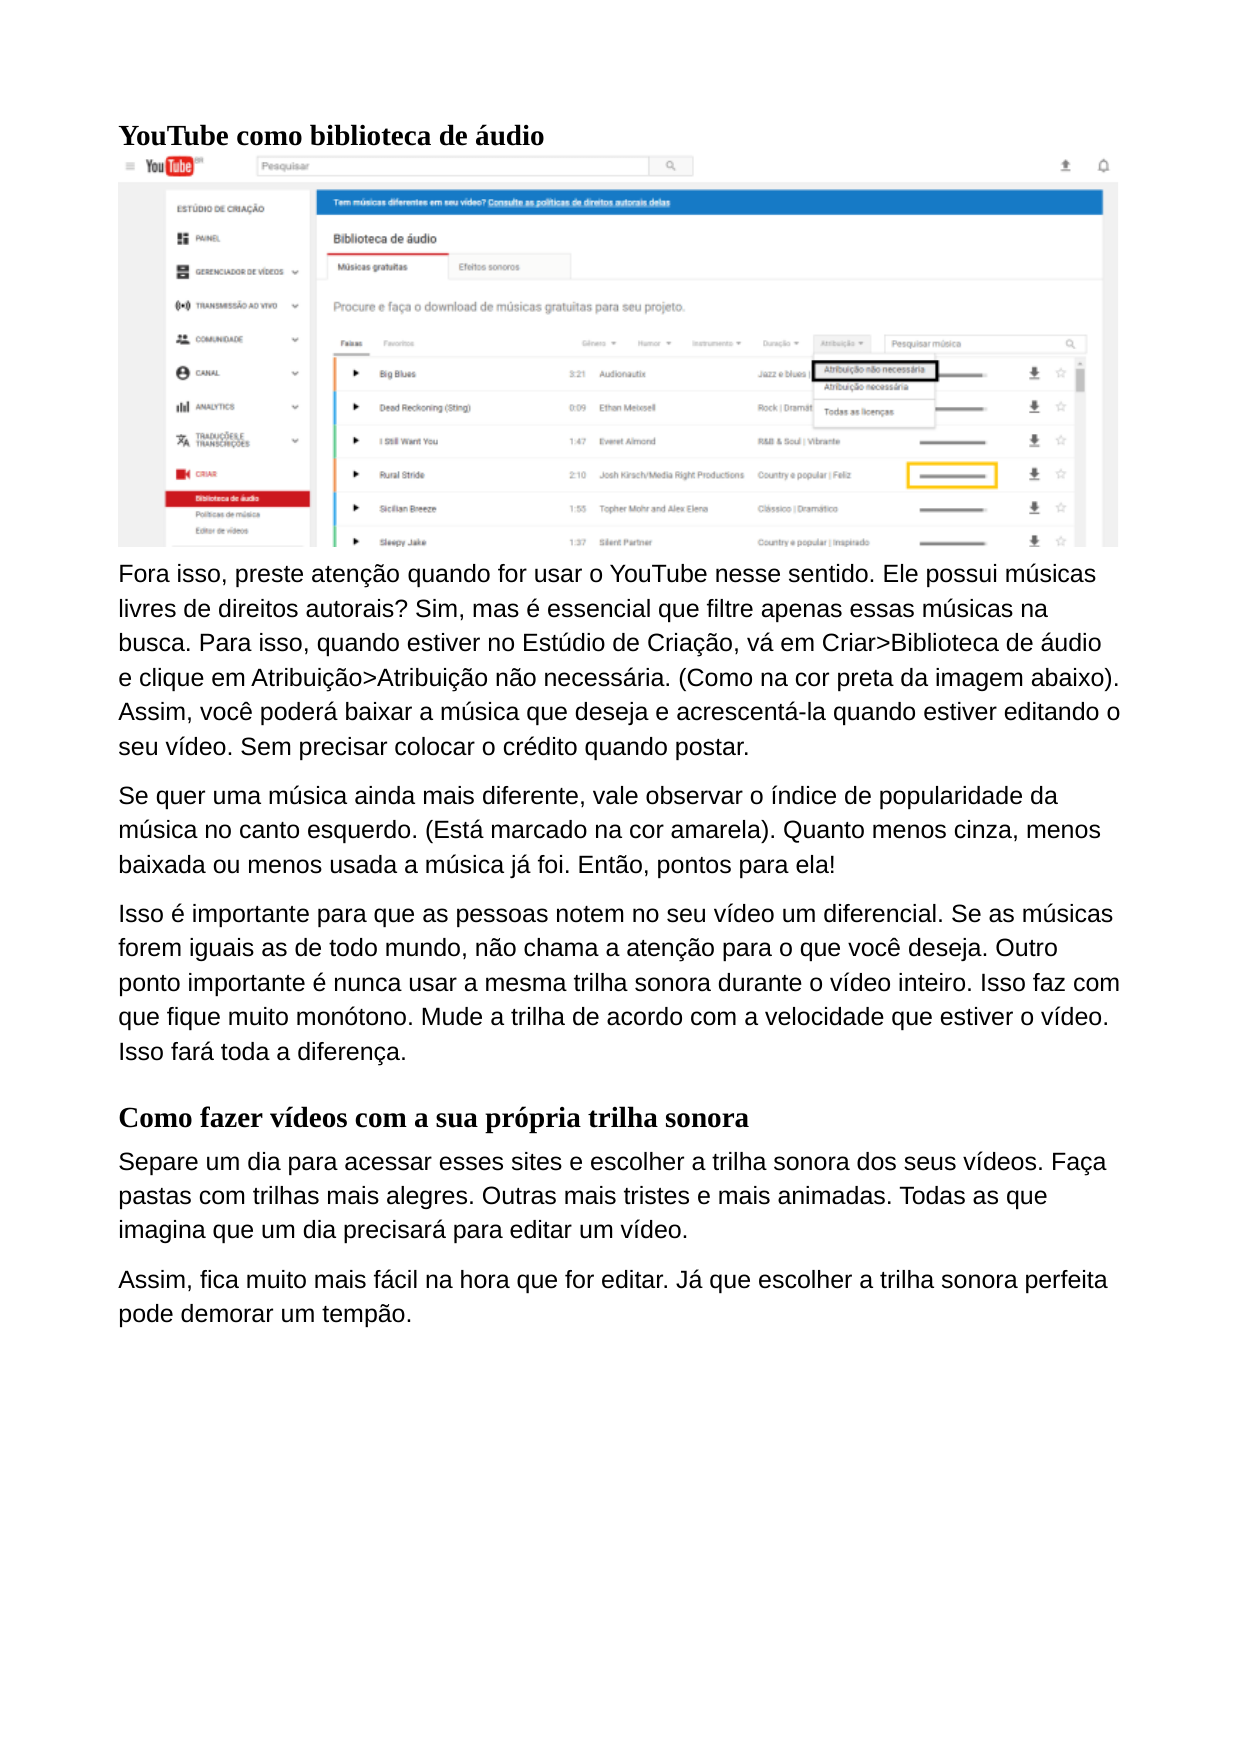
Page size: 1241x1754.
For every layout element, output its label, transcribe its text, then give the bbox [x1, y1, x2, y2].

text Assim, fica muito mais fácil na hora que for editar. Já que escolher a trilha sonora perfeita pode demorar um tempão. [118, 1264, 1122, 1328]
subtitle YouTube como biblioteca de áudio [118, 118, 1122, 547]
text Isso é importante para que as pessoas notem no seu vídeo um diferencial. Se as músicas forem iguais as de todo mundo, não chama a atenção para o que você deseja. Outro ponto importante é nunca usar a mesma trilha sonora durante o vídeo inteiro. Isso faz com que fique muito monótono. Mude a trilha de acordo com a velocidade que estiver o vídeo. Isso fará toda a diferença. [118, 899, 1122, 1066]
picture [118, 151, 1119, 547]
text Se quer uma música ainda mais diferente, vale observar o índice de popularidade da música no canto esquerdo. (Está marcado na cor amarela). Quanto menos cinza, menos baixada ou menos usada a música já foi. Então, pontos para ela! [118, 781, 1122, 879]
subtitle Como fazer vídeos com a sua própria trilha sonora [118, 1101, 1122, 1134]
text Separe um dia para acessar esses sites e escolher a trilha sonora dos seus vídeos. Faça pastas com trilhas mais alegres. Outras mais tristes e mais animadas. Todas as que imagina que um dia precisará para editar um vídeo. [118, 1147, 1122, 1244]
text Fora isso, preste atenção quando for usar o YouTube nesse sentido. Ele possui músicas livres de direitos autorais? Sim, mas é essencial que filtre apenas essas músicas na busca. Para isso, quando estiver no Estúdio de Criação, vá em Criar>Biblioteca de áudio e clique em Atribuição>Atribuição não necessária. (Como na cor preta da imagem abaixo). Assim, você poderá baixar a música que deseja e acrescentá-la quando estiver editando o seu vídeo. Sem precisar colocar o crédito quando postar. [118, 559, 1122, 761]
